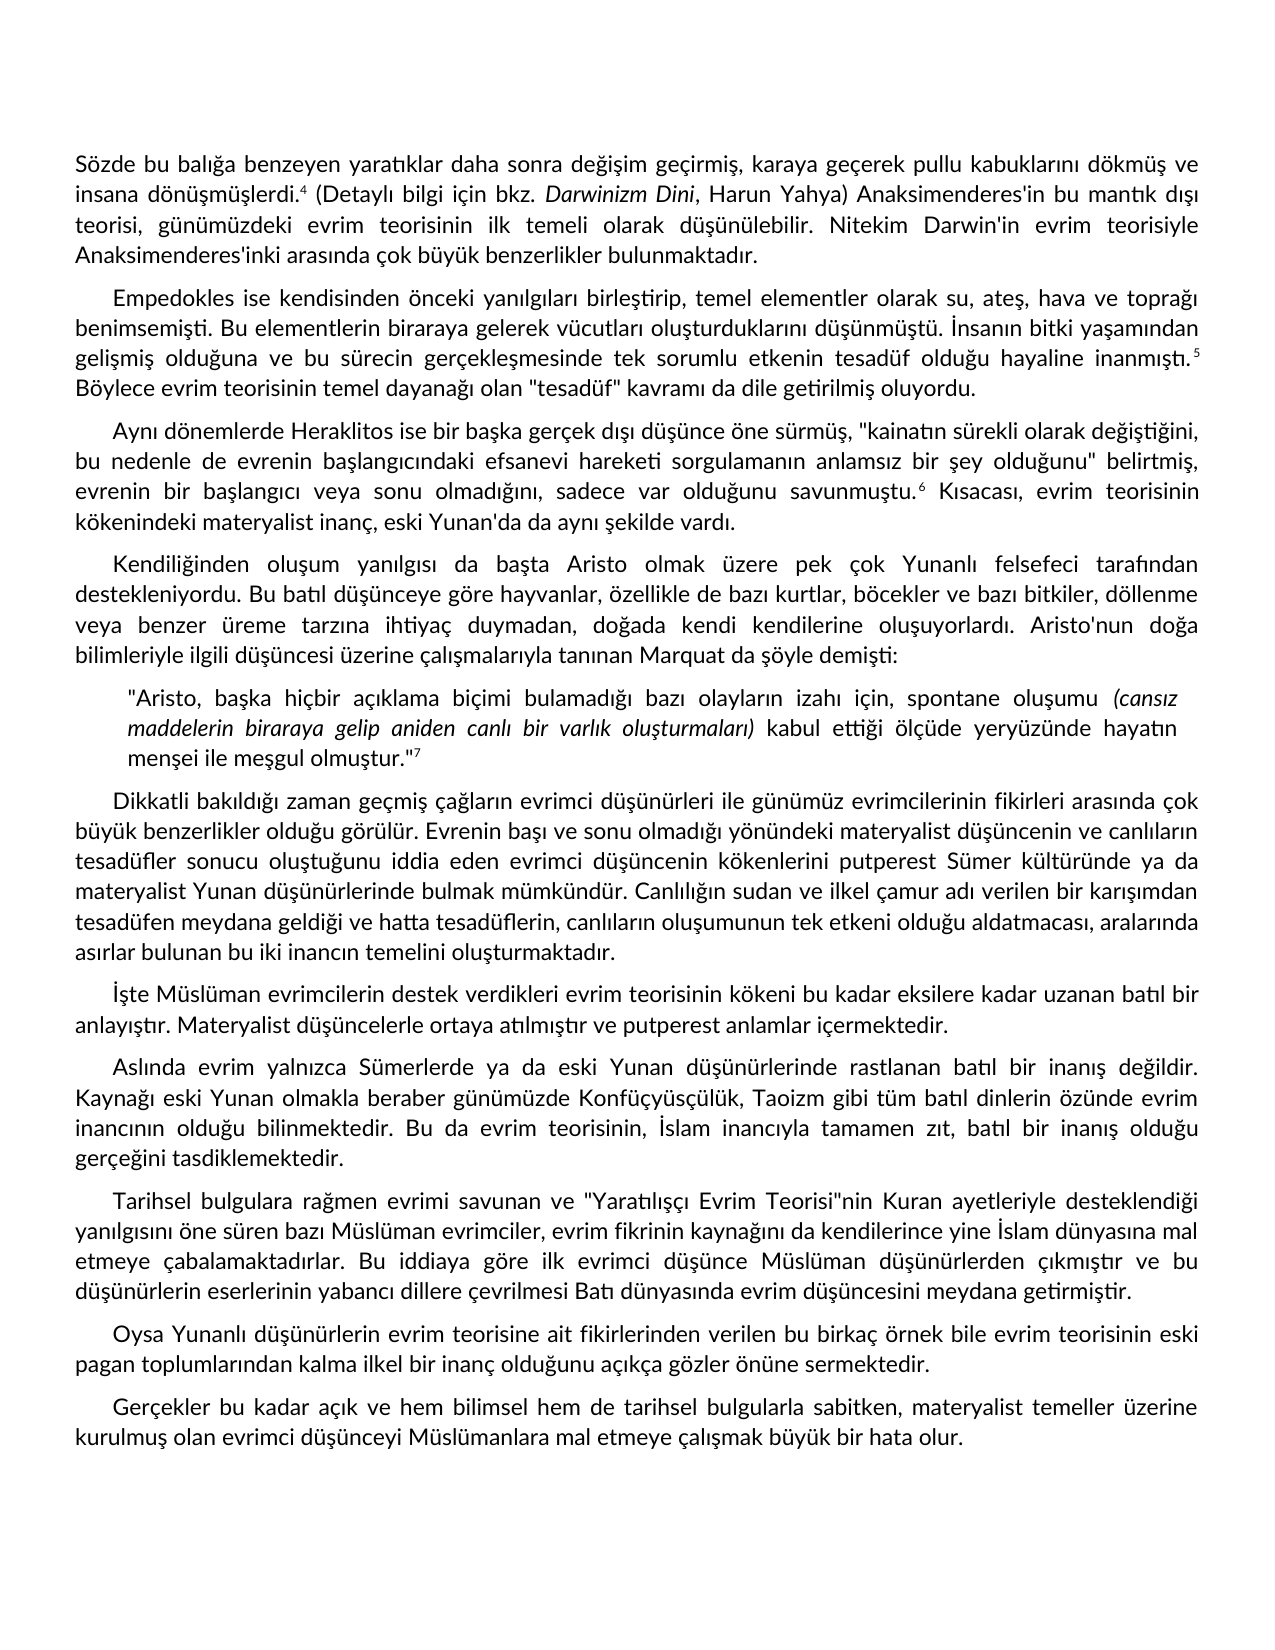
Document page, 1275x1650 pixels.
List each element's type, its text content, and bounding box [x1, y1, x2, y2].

text İşte Müslüman evrimcilerin destek verdikleri evrim teorisinin kökeni bu kadar eksilere kadar uzanan batıl bir anlayıştır. Materyalist düşüncelerle ortaya atılmıştır ve putperest anlamlar içermektedir. [75, 980, 1200, 1038]
text Tarihsel bulgulara rağmen evrimi savunan ve "Yaratılışçı Evrim Teorisi"nin Kuran ayetleriyle desteklendiği yanılgısını öne süren bazı Müslüman evrimciler, evrim fikrinin kaynağını da kendilerince yine İslam dünyasına mal etmeye çabalamaktadırlar. Bu iddiaya göre ilk evrimci düşünce Müslüman düşünürlerden çıkmıştır ve bu düşünürlerin eserlerinin yabancı dillere çevrilmesi Batı dünyasında evrim düşüncesini meydana getirmiştir. [75, 1186, 1200, 1304]
text Empedokles ise kendisinden önceki yanılgıları birleştirip, temel elementler olarak su, ateş, hava ve toprağı benimsemişti. Bu elementlerin biraraya gelerek vücutları oluşturduklarını düşünmüştü. İnsanın bitki yaşamından gelişmiş olduğuna ve bu sürecin gerçekleşmesinde tek sorumlu etkenin tesadüf olduğu hayaline inanmıştı.5 Böylece evrim teorisinin temel dayanağı olan "tesadüf" kavramı da dile getirilmiş oluyordu. [75, 283, 1200, 401]
text Aynı dönemlerde Heraklitos ise bir başka gerçek dışı düşünce öne sürmüş, "kainatın sürekli olarak değiştiğini, bu nedenle de evrenin başlangıcındaki efsanevi hareketi sorgulamanın anlamsız bir şey olduğunu" belirtmiş, evrenin bir başlangıcı veya sonu olmadığını, sadece var olduğunu savunmuştu.6 Kısacası, evrim teorisinin kökenindeki materyalist inanç, eski Yunan'da da aynı şekilde vardı. [75, 417, 1200, 535]
text Oysa Yunanlı düşünürlerin evrim teorisine ait fikirlerinden verilen bu birkaç örnek bile evrim teorisinin eski pagan toplumlarından kalma ilkel bir inanç olduğunu açıkça gözler önüne sermektedir. [75, 1320, 1200, 1377]
text Kendiliğinden oluşum yanılgısı da başta Aristo olmak üzere pek çok Yunanlı felsefeci tarafından destekleniyordu. Bu batıl düşünceye göre hayvanlar, özellikle de bazı kurtlar, böcekler ve bazı bitkiler, döllenme veya benzer üreme tarzına ihtiyaç duymadan, doğada kendi kendilerine oluşuyorlardı. Aristo'nun doğa bilimleriyle ilgili düşüncesi üzerine çalışmalarıyla tanınan Marquat da şöyle demişti: [75, 550, 1200, 668]
text Sözde bu balığa benzeyen yaratıklar daha sonra değişim geçirmiş, karaya geçerek pullu kabuklarını dökmüş ve insana dönüşmüşlerdi.4 (Detaylı bilgi için bkz. Darwinizm Dini, Harun Yahya) Anaksimenderes'in bu mantık dışı teorisi, günümüzdeki evrim teorisinin ilk temeli olarak düşünülebilir. Nitekim Darwin'in evrim teorisiyle Anaksimenderes'inki arasında çok büyük benzerlikler bulunmaktadır. [75, 150, 1200, 268]
text Gerçekler bu kadar açık ve hem bilimsel hem de tarihsel bulgularla sabitken, materyalist temeller üzerine kurulmuş olan evrimci düşünceyi Müslümanlara mal etmeye çalışmak büyük bir hata olur. [75, 1393, 1200, 1450]
text "Aristo, başka hiçbir açıklama biçimi bulamadığı bazı olayların izahı için, spontane oluşumu (cansız maddelerin biraraya gelip aniden canlı bir varlık oluşturmaları) kabul ettiği ölçüde yeryüzünde hayatın menşei ile meşgul olmuştur."7 [127, 683, 1177, 771]
text Aslında evrim yalnızca Sümerlerde ya da eski Yunan düşünürlerinde rastlanan batıl bir inanış değildir. Kaynağı eski Yunan olmakla beraber günümüzde Konfüçyüsçülük, Taoizm gibi tüm batıl dinlerin özünde evrim inancının olduğu bilinmektedir. Bu da evrim teorisinin, İslam inancıyla tamamen zıt, batıl bir inanış olduğu gerçeğini tasdiklemektedir. [75, 1053, 1200, 1171]
text Dikkatli bakıldığı zaman geçmiş çağların evrimci düşünürleri ile günümüz evrimcilerinin fikirleri arasında çok büyük benzerlikler olduğu görülür. Evrenin başı ve sonu olmadığı yönündeki materyalist düşüncenin ve canlıların tesadüfler sonucu oluştuğunu iddia eden evrimci düşüncenin kökenlerini putperest Sümer kültüründe ya da materyalist Yunan düşünürlerinde bulmak mümkündür. Canlılığın sudan ve ilkel çamur adı verilen bir karışımdan tesadüfen meydana geldiği ve hatta tesadüflerin, canlıların oluşumunun tek etkeni olduğu aldatmacası, aralarında asırlar bulunan bu iki inancın temelini oluşturmaktadır. [75, 786, 1200, 965]
